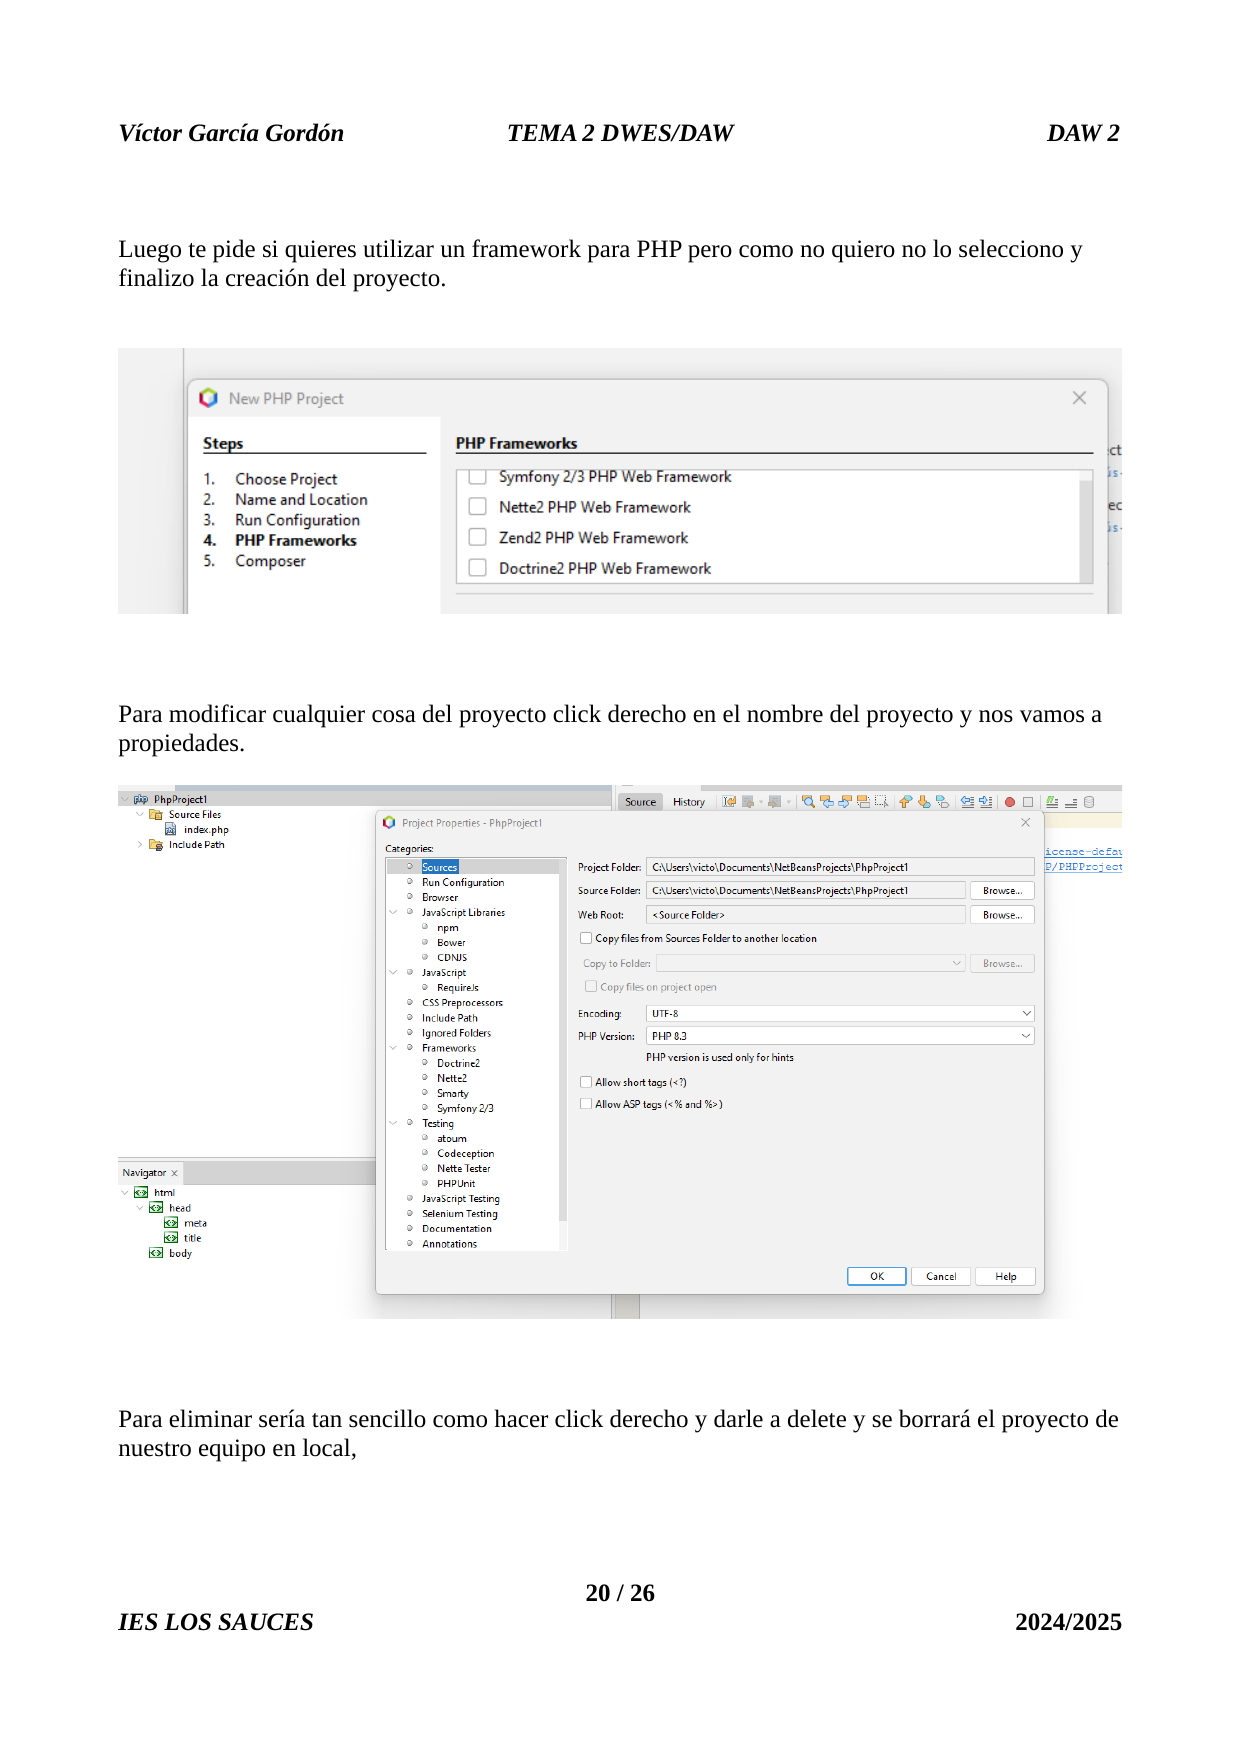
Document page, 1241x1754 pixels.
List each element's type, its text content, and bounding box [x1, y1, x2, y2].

text Para eliminar sería tan sencillo como hacer click derecho y darle a delete y se borrará el proyecto de nuestro equipo en local, [118, 1404, 1122, 1462]
picture [118, 348, 1123, 614]
text Para modificar cualquier cosa del proyecto click derecho en el nombre del proyecto y nos vamos a propiedades. [118, 699, 1122, 757]
text Luego te pide si quieres utilizar un framework para PHP pero como no quiero no lo selecciono y finalizo la creación del proyecto. [118, 234, 1122, 291]
picture [118, 785, 1123, 1319]
